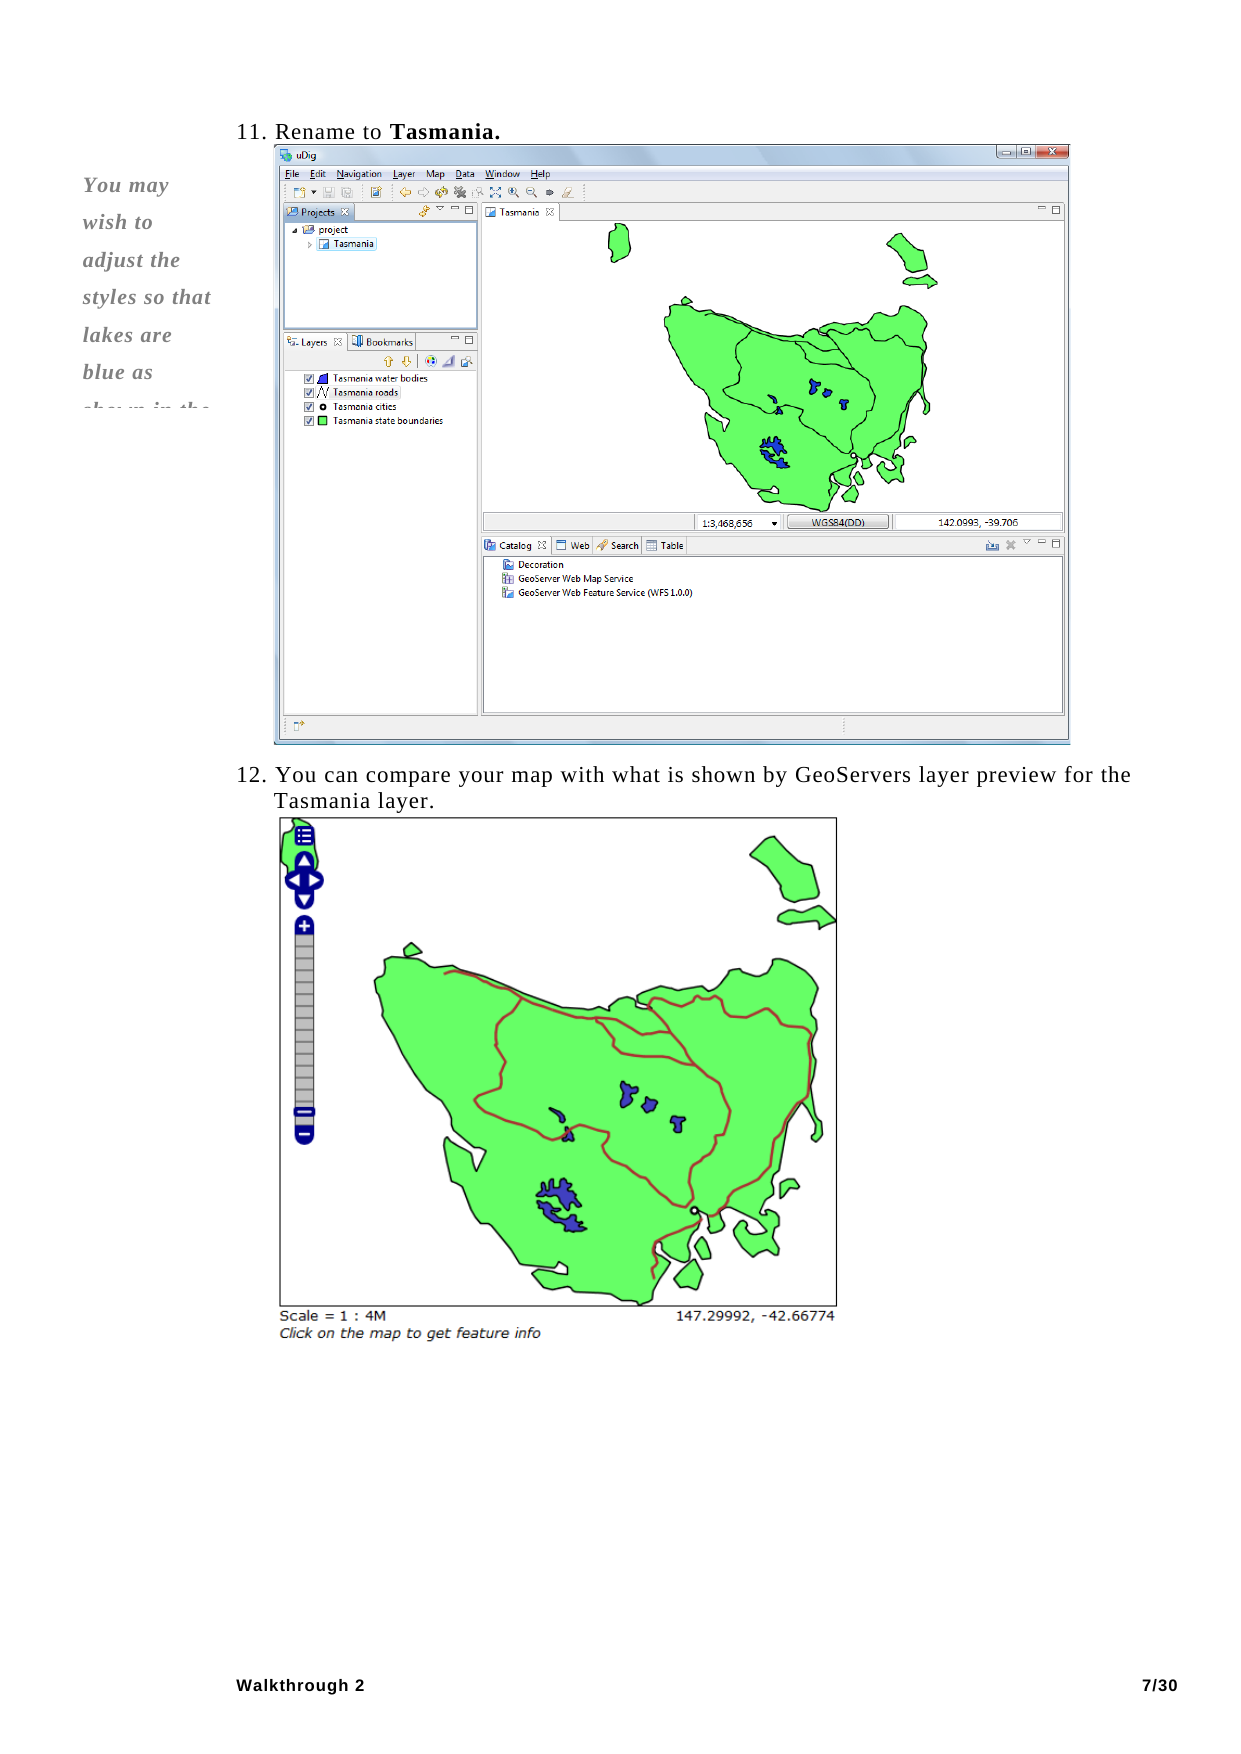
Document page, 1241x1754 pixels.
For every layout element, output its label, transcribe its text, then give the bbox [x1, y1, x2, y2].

list You can compare your map with what is shown by GeoServers layer preview for the Tasmania layer. [236, 761, 1181, 1363]
picture [273, 813, 849, 1363]
list You may wish to adjust the styles so that lakes are blue as shown in the picture. [83, 159, 218, 407]
picture [273, 144, 1071, 745]
list Rename to Tasmania. [236, 118, 1181, 744]
